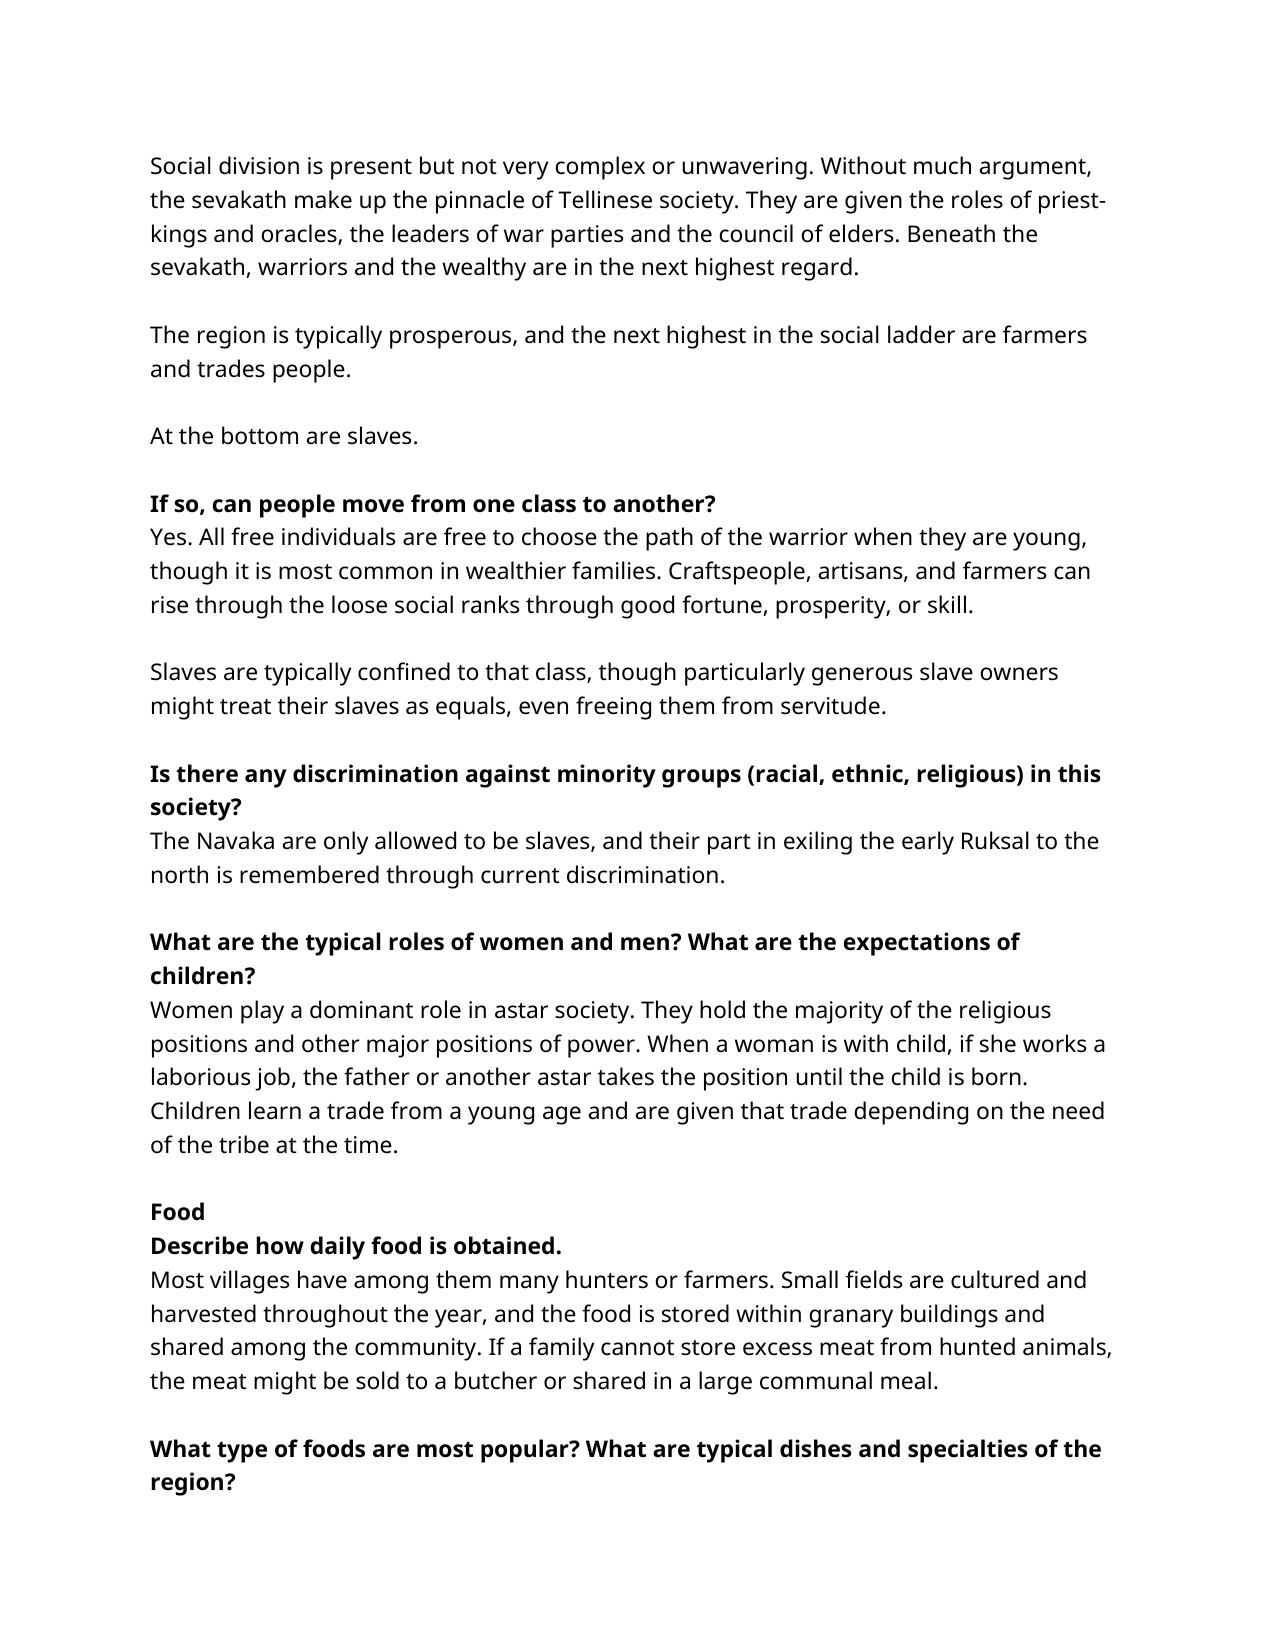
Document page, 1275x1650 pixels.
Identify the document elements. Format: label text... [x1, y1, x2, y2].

text Yes. All free individuals are free to choose the path of the warrior when they are young, though it is most common in wealthier families. Craftspeople, artisans, and farmers can rise through the loose social ranks through good fortune, prosperity, or skill. [150, 521, 1125, 620]
text If so, can people move from one class to another? [150, 454, 1125, 519]
text What are the typical roles of women and men? What are the expectations of children? Women play a dominant role in astar society. They hold the majority of the religious positions and other major positions of power. When a woman is with child, if she works a laborious job, the father or another astar takes the position until the child is born. Children learn a trade from a young age and are given that trade depending on the need of the tribe at the time. [150, 892, 1125, 1160]
text Social division is present but not very complex or unwavering. Without much argument, the sevakath make up the pinnacle of Tellinese society. They are given the roles of priest-kings and oracles, the leaders of war parties and the council of elders. Beneath the sevakath, warriors and the wealthy are in the next highest regard. [150, 150, 1125, 282]
text Food Describe how daily food is obtained. Most villages have among them many hunters or farmers. Small fields are cultured and harvested throughout the year, and the food is stored within granary buildings and shared among the community. If a family cannot store excess meat from hunted animals, the meat might be sold to a butcher or shared in a large communal meal. [150, 1162, 1125, 1396]
text The Navaka are only allowed to be slaves, and their part in exiling the early Ruksal to the north is remembered through current discrimination. [150, 825, 1125, 890]
text What type of foods are most popular? What are typical dishes and specialties of the region? [150, 1432, 1125, 1497]
text Slaves are typically confined to that class, though particularly generous slave owners might treat their slaves as equals, even freeing them from servitude. [150, 656, 1125, 721]
text At the bottom are slaves. [150, 420, 1125, 451]
text The region is typically prosperous, and the next highest in the social ladder are farmers and trades people. [150, 319, 1125, 384]
text Is there any discrimination against minority groups (racial, ethnic, religious) in this society? [150, 724, 1125, 822]
